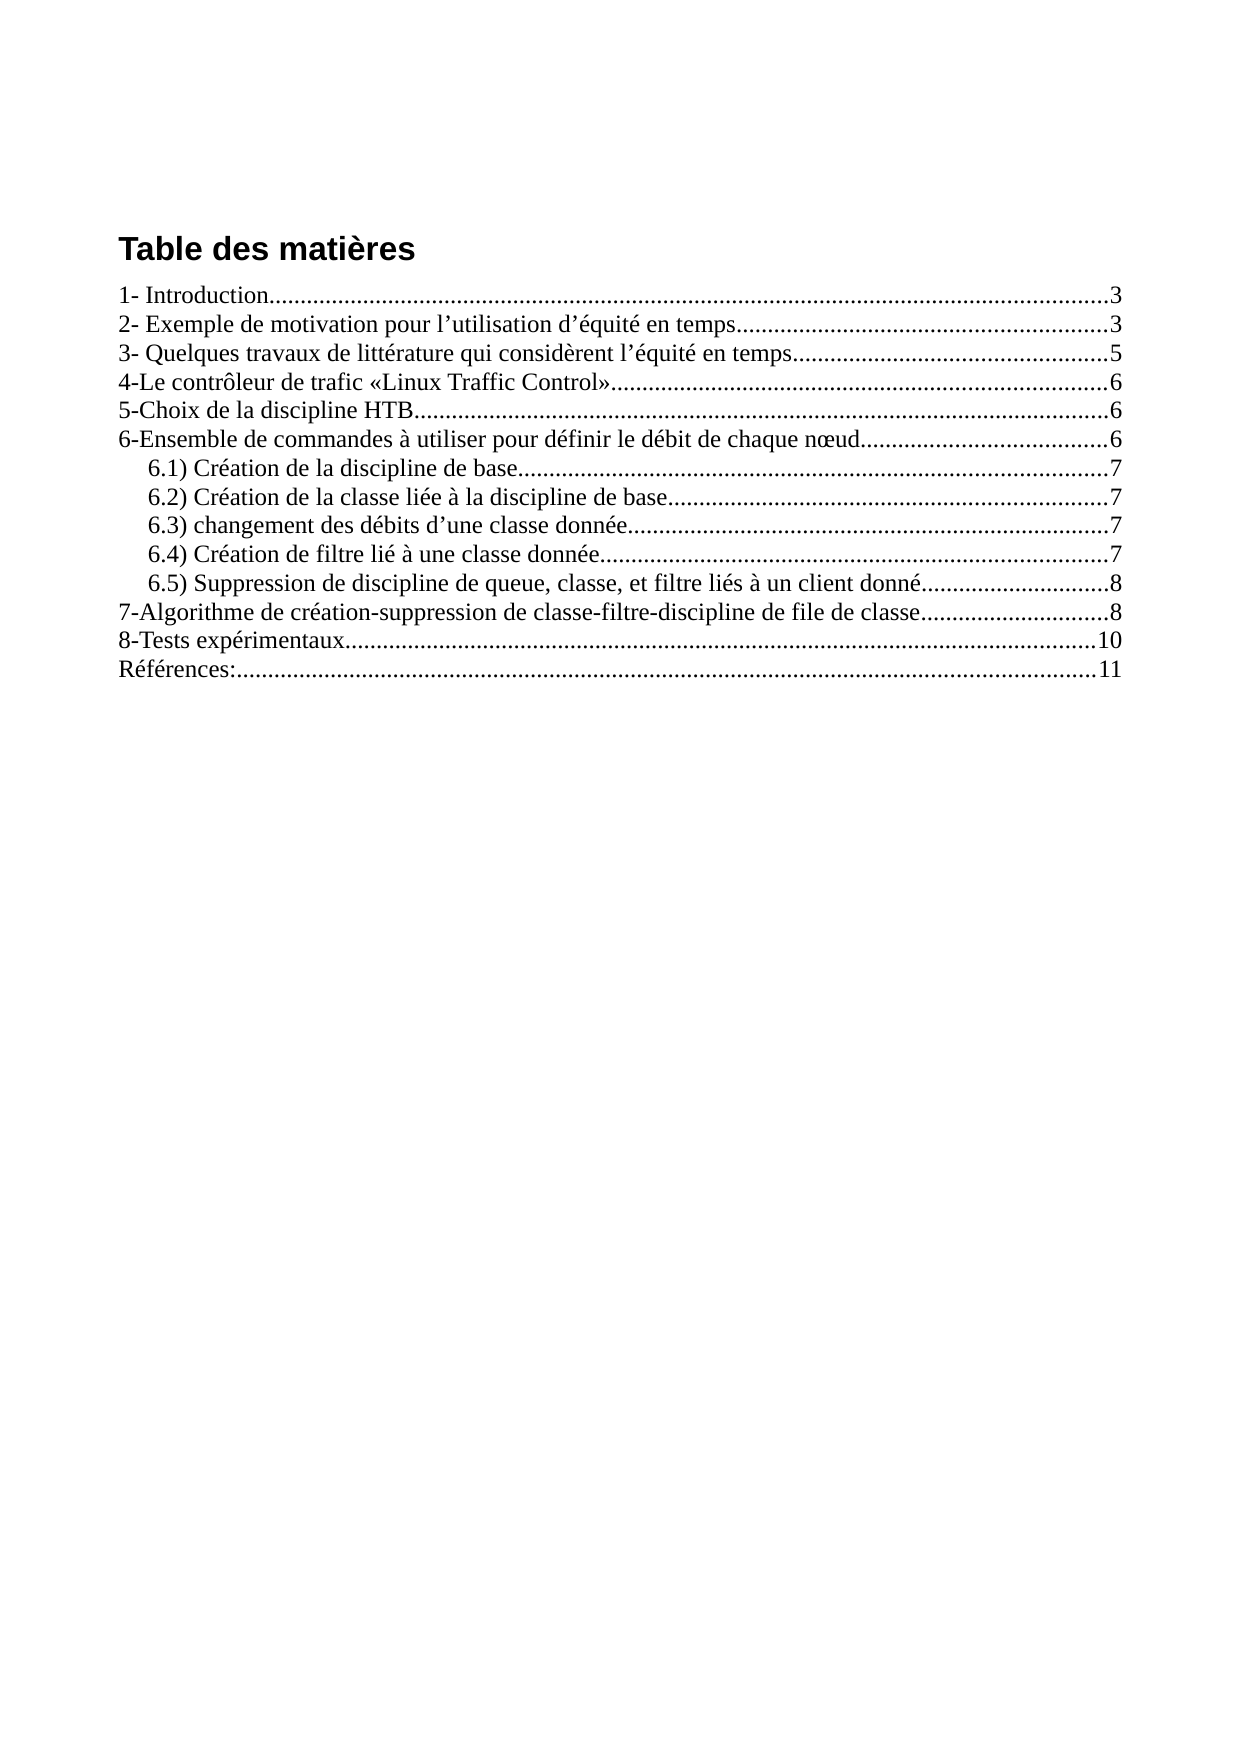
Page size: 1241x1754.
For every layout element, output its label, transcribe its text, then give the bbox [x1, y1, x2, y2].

text 6.4) Création de filtre lié à une classe donnée 7 [148, 539, 1122, 568]
text 1- Introduction 3 [118, 280, 1122, 309]
text 6.1) Création de la discipline de base 7 [148, 453, 1122, 482]
text 6.5) Suppression de discipline de queue, classe, et filtre liés à un client donné 8 [148, 568, 1122, 597]
text 8-Tests expérimentaux 10 [118, 625, 1122, 654]
subtitle Table des matières [118, 229, 1122, 268]
text 5-Choix de la discipline HTB 6 [118, 395, 1122, 424]
text 2- Exemple de motivation pour l’utilisation d’équité en temps 3 [118, 309, 1122, 338]
text Références: 11 [118, 654, 1122, 683]
text 4-Le contrôleur de trafic «Linux Traffic Control» 6 [118, 367, 1122, 395]
text 6-Ensemble de commandes à utiliser pour définir le débit de chaque nœud 6 [118, 424, 1122, 453]
text 7-Algorithme de création-suppression de classe-filtre-discipline de file de classe 8 [118, 597, 1122, 625]
text 6.3) changement des débits d’une classe donnée 7 [148, 510, 1122, 539]
text 6.2) Création de la classe liée à la discipline de base 7 [148, 482, 1122, 510]
text 3- Quelques travaux de littérature qui considèrent l’équité en temps 5 [118, 338, 1122, 367]
